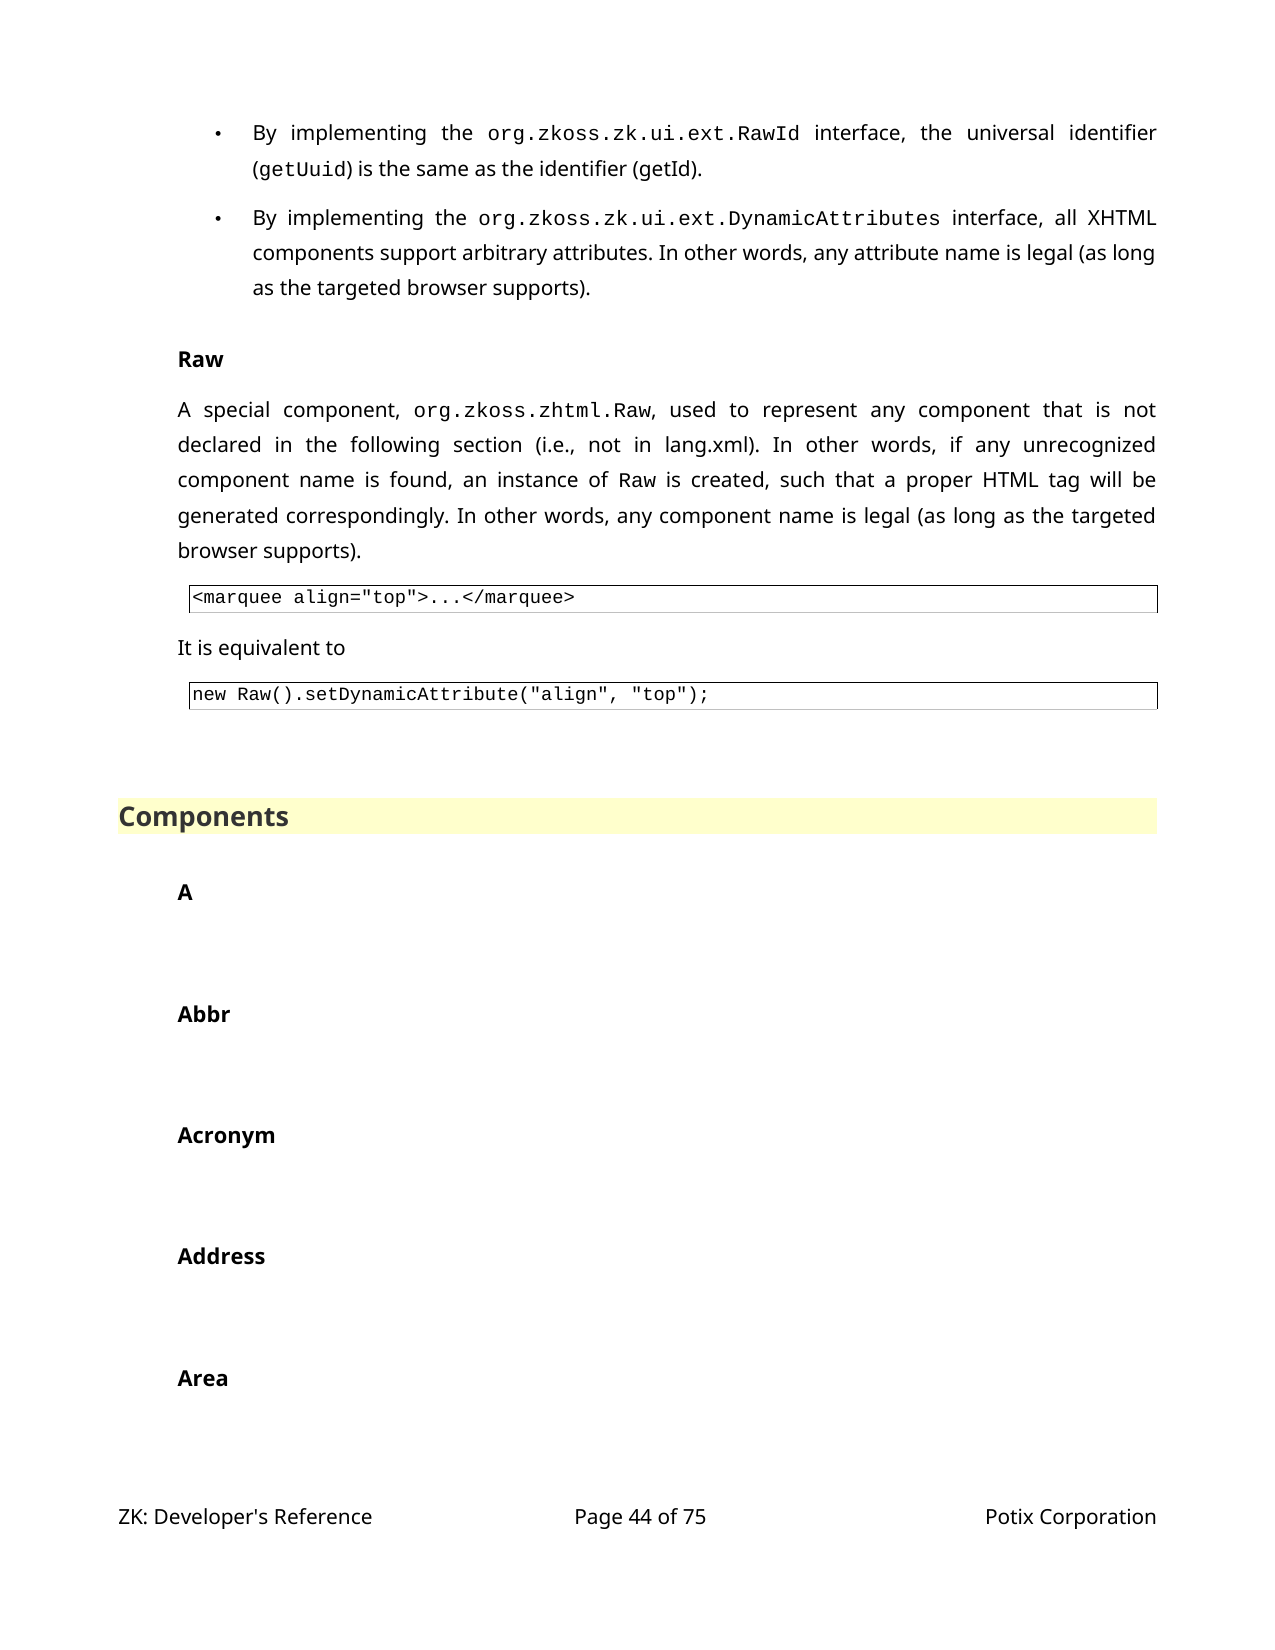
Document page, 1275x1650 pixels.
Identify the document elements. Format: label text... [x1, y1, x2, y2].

text A special component, org.zkoss.zhtml.Raw, used to represent any component that is not declared in the following section (i.e., not in lang.xml). In other words, if any unrecognized component name is found, an instance of Raw is created, such that a proper HTML tag will be generated correspondingly. In other words, any component name is legal (as long as the targeted browser supports). [177, 395, 1157, 564]
text new Raw().setDynamicAttribute("align", "top"); [190, 683, 1157, 709]
subtitle Raw [177, 344, 1157, 374]
subtitle Area [177, 1362, 1157, 1392]
text <marquee align="top">...</marquee> [190, 586, 1157, 612]
subtitle Abbr [177, 998, 1157, 1028]
subtitle Components [118, 798, 1157, 834]
text It is equivalent to [177, 633, 1157, 661]
list By implementing the org.zkoss.zk.ui.ext.RawId interface, the universal identifier (getUuid) is the same as the identifier (getId). [215, 118, 1157, 182]
subtitle Acronym [177, 1120, 1157, 1150]
list By implementing the org.zkoss.zk.ui.ext.DynamicAttributes interface, all XHTML components support arbitrary attributes. In other words, any attribute name is legal (as long as the targeted browser supports). [215, 203, 1157, 302]
subtitle Address [177, 1241, 1157, 1271]
subtitle A [177, 877, 1157, 907]
